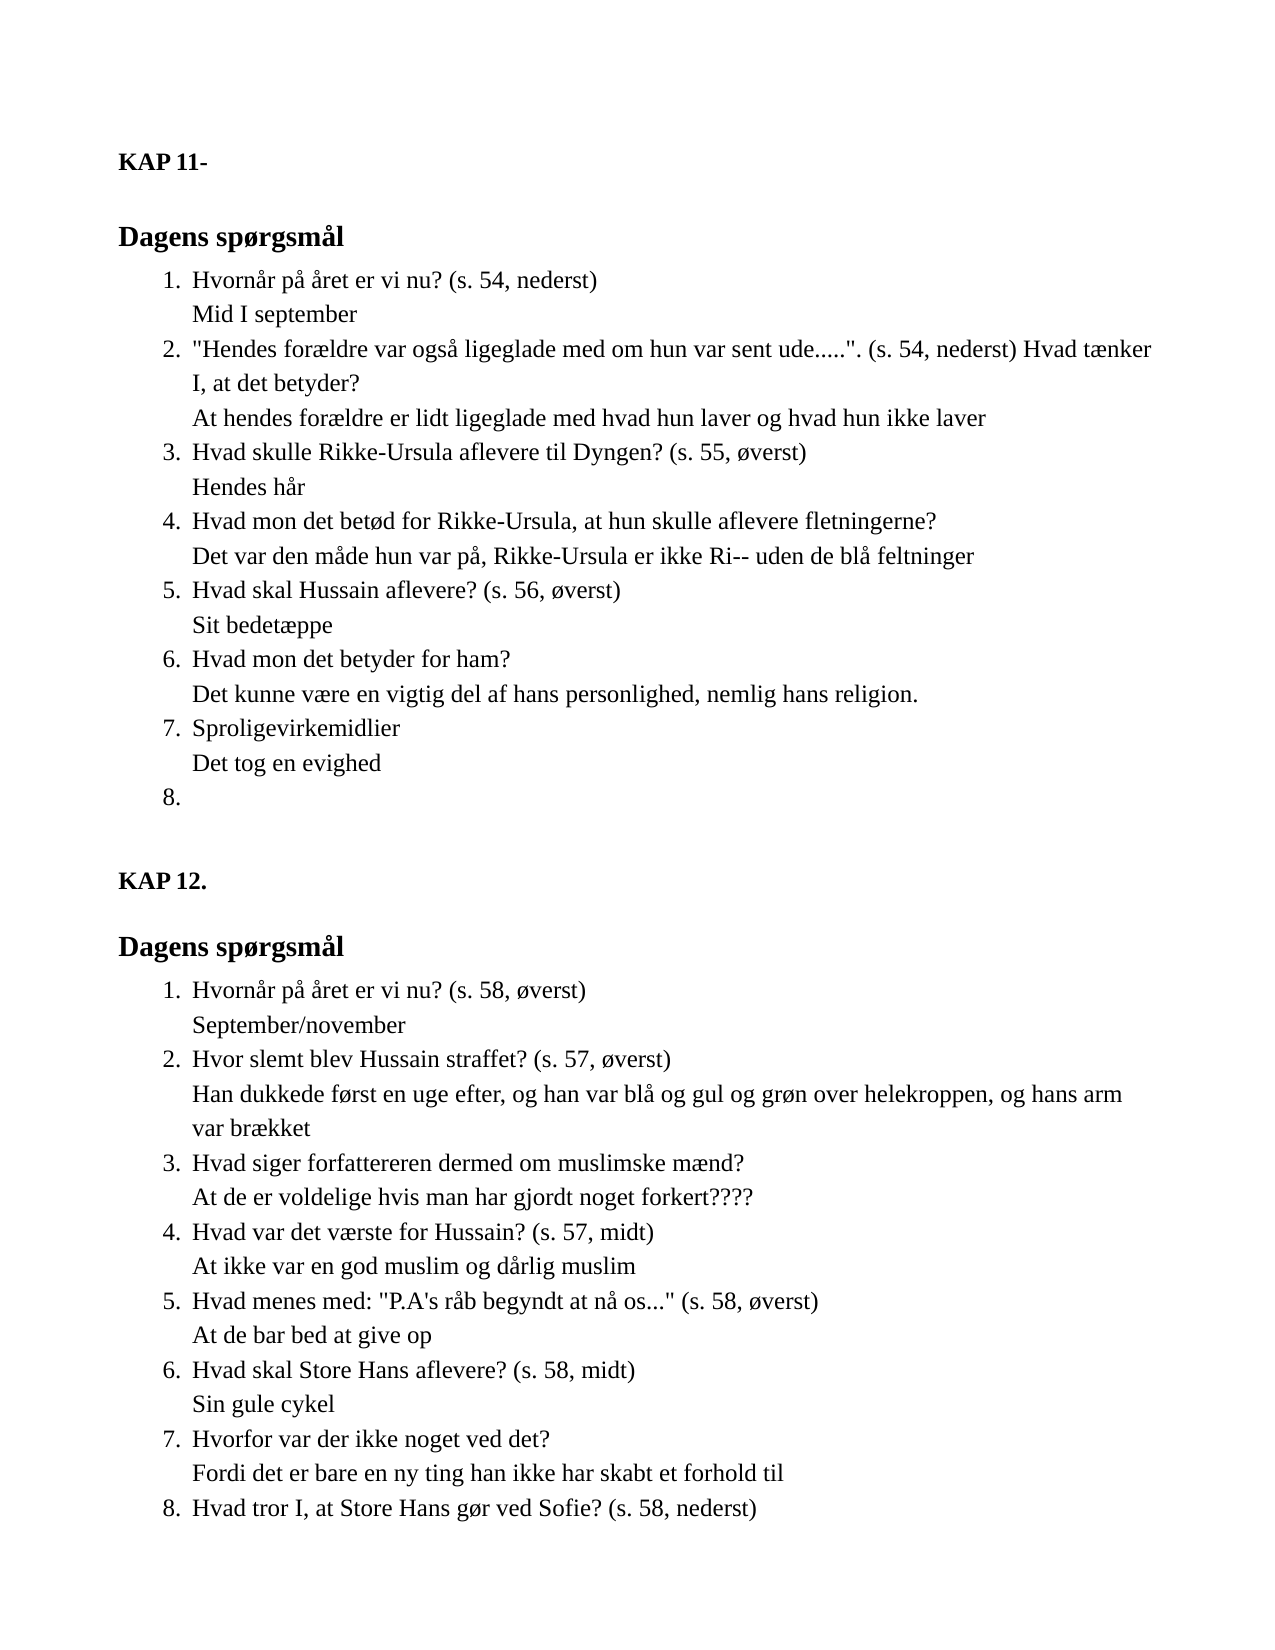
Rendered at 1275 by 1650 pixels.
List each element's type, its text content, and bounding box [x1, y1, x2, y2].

list Hvad tror I, at Store Hans gør ved Sofie? (s. 58, nederst) [162, 1493, 1157, 1521]
list "Hendes forældre var også ligeglade med om hun var sent ude.....". (s. 54, nederst) Hvad tænker I, at det betyder? [162, 334, 1157, 397]
list Hvornår på året er vi nu? (s. 58, øverst) [162, 975, 1157, 1004]
list Sit bedetæppe [162, 610, 1157, 638]
list Hvor slemt blev Hussain straffet? (s. 57, øverst) [162, 1044, 1157, 1073]
list Hvad var det værste for Hussain? (s. 57, midt) [162, 1217, 1157, 1246]
list At ikke var en god muslim og dårlig muslim [162, 1251, 1157, 1280]
subtitle Dagens spørgsmål [118, 219, 1157, 252]
list Fordi det er bare en ny ting han ikke har skabt et forhold til [162, 1458, 1157, 1487]
list Hvad mon det betyder for ham? [162, 644, 1157, 673]
list Hvad mon det betød for Rikke-Ursula, at hun skulle aflevere fletningerne? [162, 506, 1157, 535]
text KAP 11- [118, 147, 1157, 176]
list Det tog en evighed [162, 748, 1157, 776]
list Hvorfor var der ikke noget ved det? [162, 1424, 1157, 1452]
list Sin gule cykel [162, 1389, 1157, 1418]
list At de bar bed at give op [162, 1320, 1157, 1349]
list At hendes forældre er lidt ligeglade med hvad hun laver og hvad hun ikke laver [162, 403, 1157, 432]
list Sproligevirkemidlier [162, 713, 1157, 742]
list At de er voldelige hvis man har gjordt noget forkert???? [162, 1182, 1157, 1211]
list September/november [162, 1010, 1157, 1039]
list Hvad skulle Rikke-Ursula aflevere til Dyngen? (s. 55, øverst) [162, 437, 1157, 466]
subtitle Dagens spørgsmål [118, 929, 1157, 963]
list Hvad menes med: "P.A's råb begyndt at nå os..." (s. 58, øverst) [162, 1286, 1157, 1314]
text KAP 12. [118, 866, 1157, 894]
list Mid I september [162, 299, 1157, 328]
list Hvad skal Store Hans aflevere? (s. 58, midt) [162, 1355, 1157, 1383]
list Det var den måde hun var på, Rikke-Ursula er ikke Ri-- uden de blå feltninger [162, 541, 1157, 569]
list Hvad skal Hussain aflevere? (s. 56, øverst) [162, 575, 1157, 604]
list Hendes hår [162, 472, 1157, 501]
list Han dukkede først en uge efter, og han var blå og gul og grøn over helekroppen, og hans arm var brækket [162, 1079, 1157, 1142]
list Det kunne være en vigtig del af hans personlighed, nemlig hans religion. [162, 679, 1157, 707]
list Hvad siger forfattereren dermed om muslimske mænd? [162, 1148, 1157, 1177]
list Hvornår på året er vi nu? (s. 54, nederst) [162, 265, 1157, 294]
